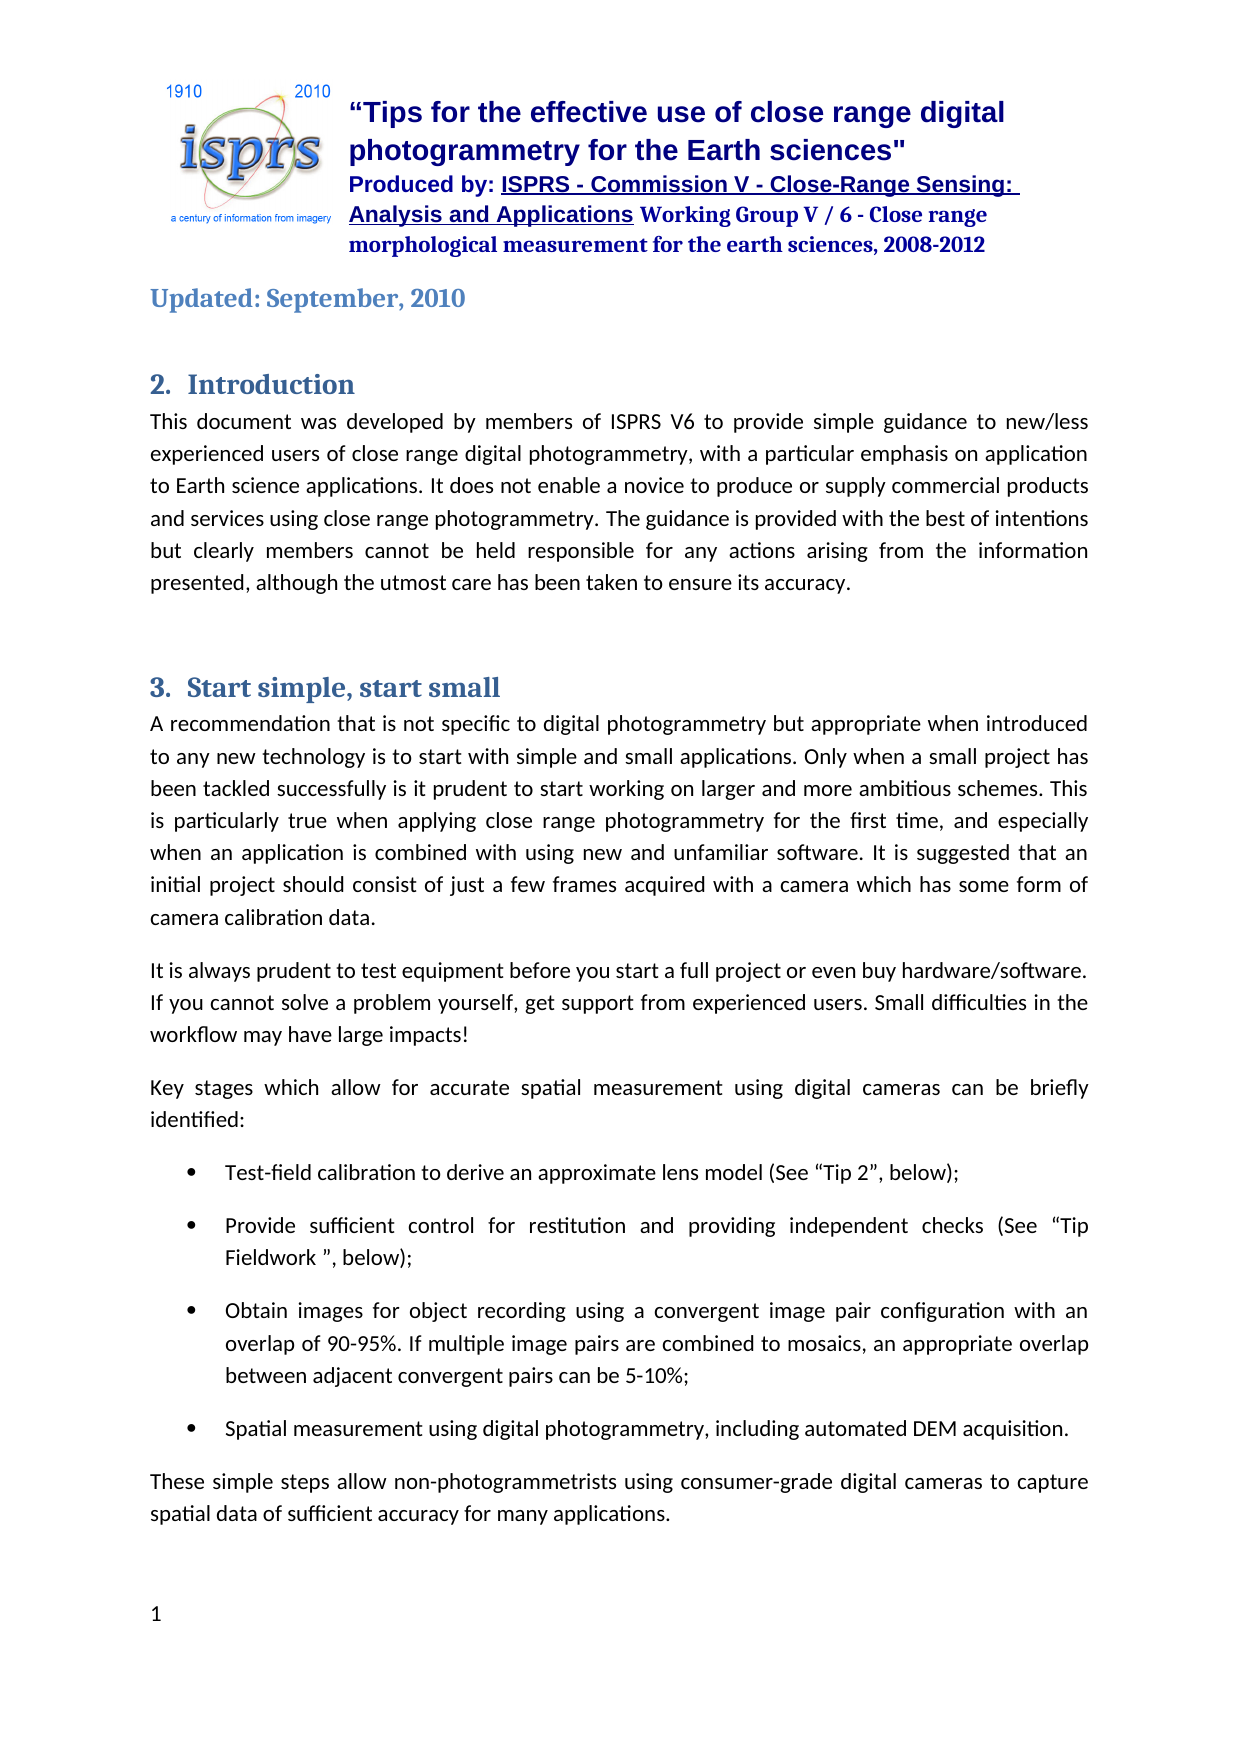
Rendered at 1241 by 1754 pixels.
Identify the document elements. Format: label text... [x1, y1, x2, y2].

subtitle Introduction [150, 368, 1090, 402]
subtitle Updated: September, 2010 [150, 283, 1090, 314]
text It is always prudent to test equipment before you start a full project or even buy hardware/software. If you cannot solve a problem yourself, get support from experienced users. Small difficulties in the workflow may have large impacts! [150, 956, 1090, 1048]
text This document was developed by members of ISPRS V6 to provide simple guidance to new/less experienced users of close range digital photogrammetry, with a particular emphasis on application to Earth science applications. It does not enable a novice to produce or supply commercial products and services using close range photogrammetry. The guidance is provided with the best of intentions but clearly members cannot be held responsible for any actions arising from the information presented, although the utmost care has been taken to ensure its accuracy. [150, 407, 1090, 596]
subtitle Start simple, start small [150, 671, 1090, 704]
list Spatial measurement using digital photogrammetry, including automated DEM acquisition. [187, 1414, 1090, 1442]
subtitle “Tips for the effective use of close range digital photogrammetry for the Earth sciences" Produced by: ISPRS - Commission V - Close-Range Sensing: Analysis and Applications Working Group V / 6 - Close range morphological measurement for the earth sciences, 2008-2012 [150, 72, 1090, 258]
text Key stages which allow for accurate spatial measurement using digital cameras can be briefly identified: [150, 1073, 1090, 1133]
list Obtain images for object recording using a convergent image pair configuration with an overlap of 90-95%. If multiple image pairs are combined to mosaics, an appropriate overlap between adjacent convergent pairs can be 5-10%; [187, 1297, 1090, 1389]
text A recommendation that is not specific to digital photogrammetry but appropriate when introduced to any new technology is to start with simple and small applications. Only when a small project has been tackled successfully is it prudent to start working on larger and more ambitious schemes. This is particularly true when applying close range photogrammetry for the first time, and especially when an application is combined with using new and unfamiliar software. It is suggested that an initial project should consist of just a few frames acquired with a camera which has some form of camera calibration data. [150, 709, 1090, 931]
list Test-field calibration to derive an approximate lens model (See “Tip 2”, below); [187, 1158, 1090, 1186]
text These simple steps allow non-photogrammetrists using consumer-grade digital cameras to capture spatial data of sufficient accuracy for many applications. [150, 1467, 1090, 1527]
list Provide sufficient control for restitution and providing independent checks (See “Tip 5”, below); [187, 1211, 1090, 1272]
